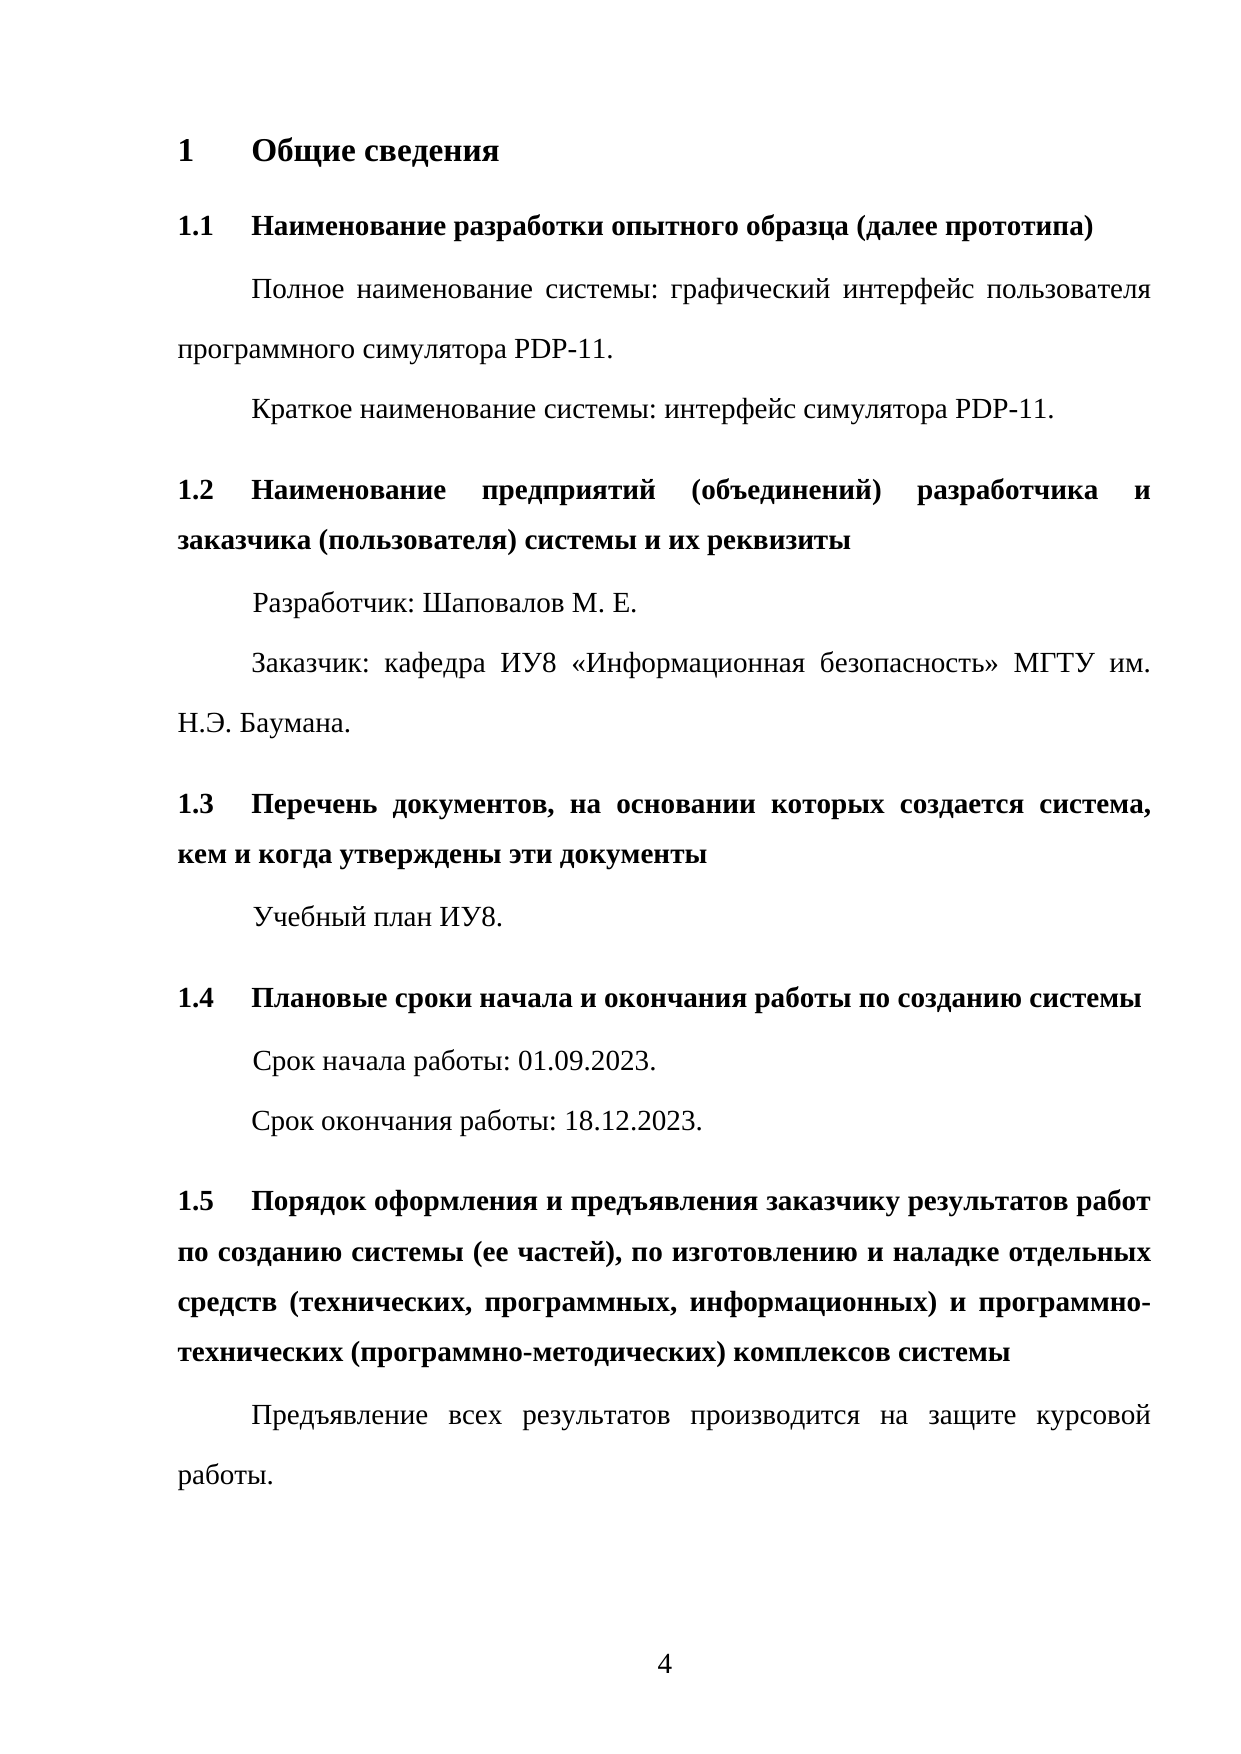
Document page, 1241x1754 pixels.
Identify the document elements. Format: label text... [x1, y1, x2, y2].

text Учебный план ИУ8. [252, 899, 1152, 932]
subtitle Плановые сроки начала и окончания работы по созданию системы [177, 980, 1152, 1013]
text Срок начала работы: 01.09.2023. [252, 1043, 1152, 1076]
subtitle Перечень документов, на основании которых создается система, кем и когда утверждены эти документы [177, 786, 1152, 870]
subtitle Наименование предприятий (объединений) разработчика и заказчика (пользователя) системы и их реквизиты [177, 472, 1152, 556]
text Краткое наименование системы: интерфейс симулятора PDP-11. [177, 391, 1152, 424]
subtitle Наименование разработки опытного образца (далее прототипа) [177, 208, 1152, 242]
text Заказчик: кафедра ИУ8 «Информационная безопасность» МГТУ им. Н.Э. Баумана. [177, 645, 1152, 738]
text Полное наименование системы: графический интерфейс пользователя программного симулятора PDP-11. [177, 271, 1152, 364]
text Предъявление всех результатов производится на защите курсовой работы. [177, 1397, 1152, 1491]
subtitle Общие сведения [177, 130, 1152, 168]
text Разработчик: Шаповалов М. Е. [252, 585, 1152, 618]
text Срок окончания работы: 18.12.2023. [177, 1103, 1152, 1136]
subtitle Порядок оформления и предъявления заказчику результатов работ по созданию системы (ее частей), по изготовлению и наладке отдельных средств (технических, программных, информационных) и программно-технических (программно-методических) комплексов системы [177, 1183, 1152, 1368]
